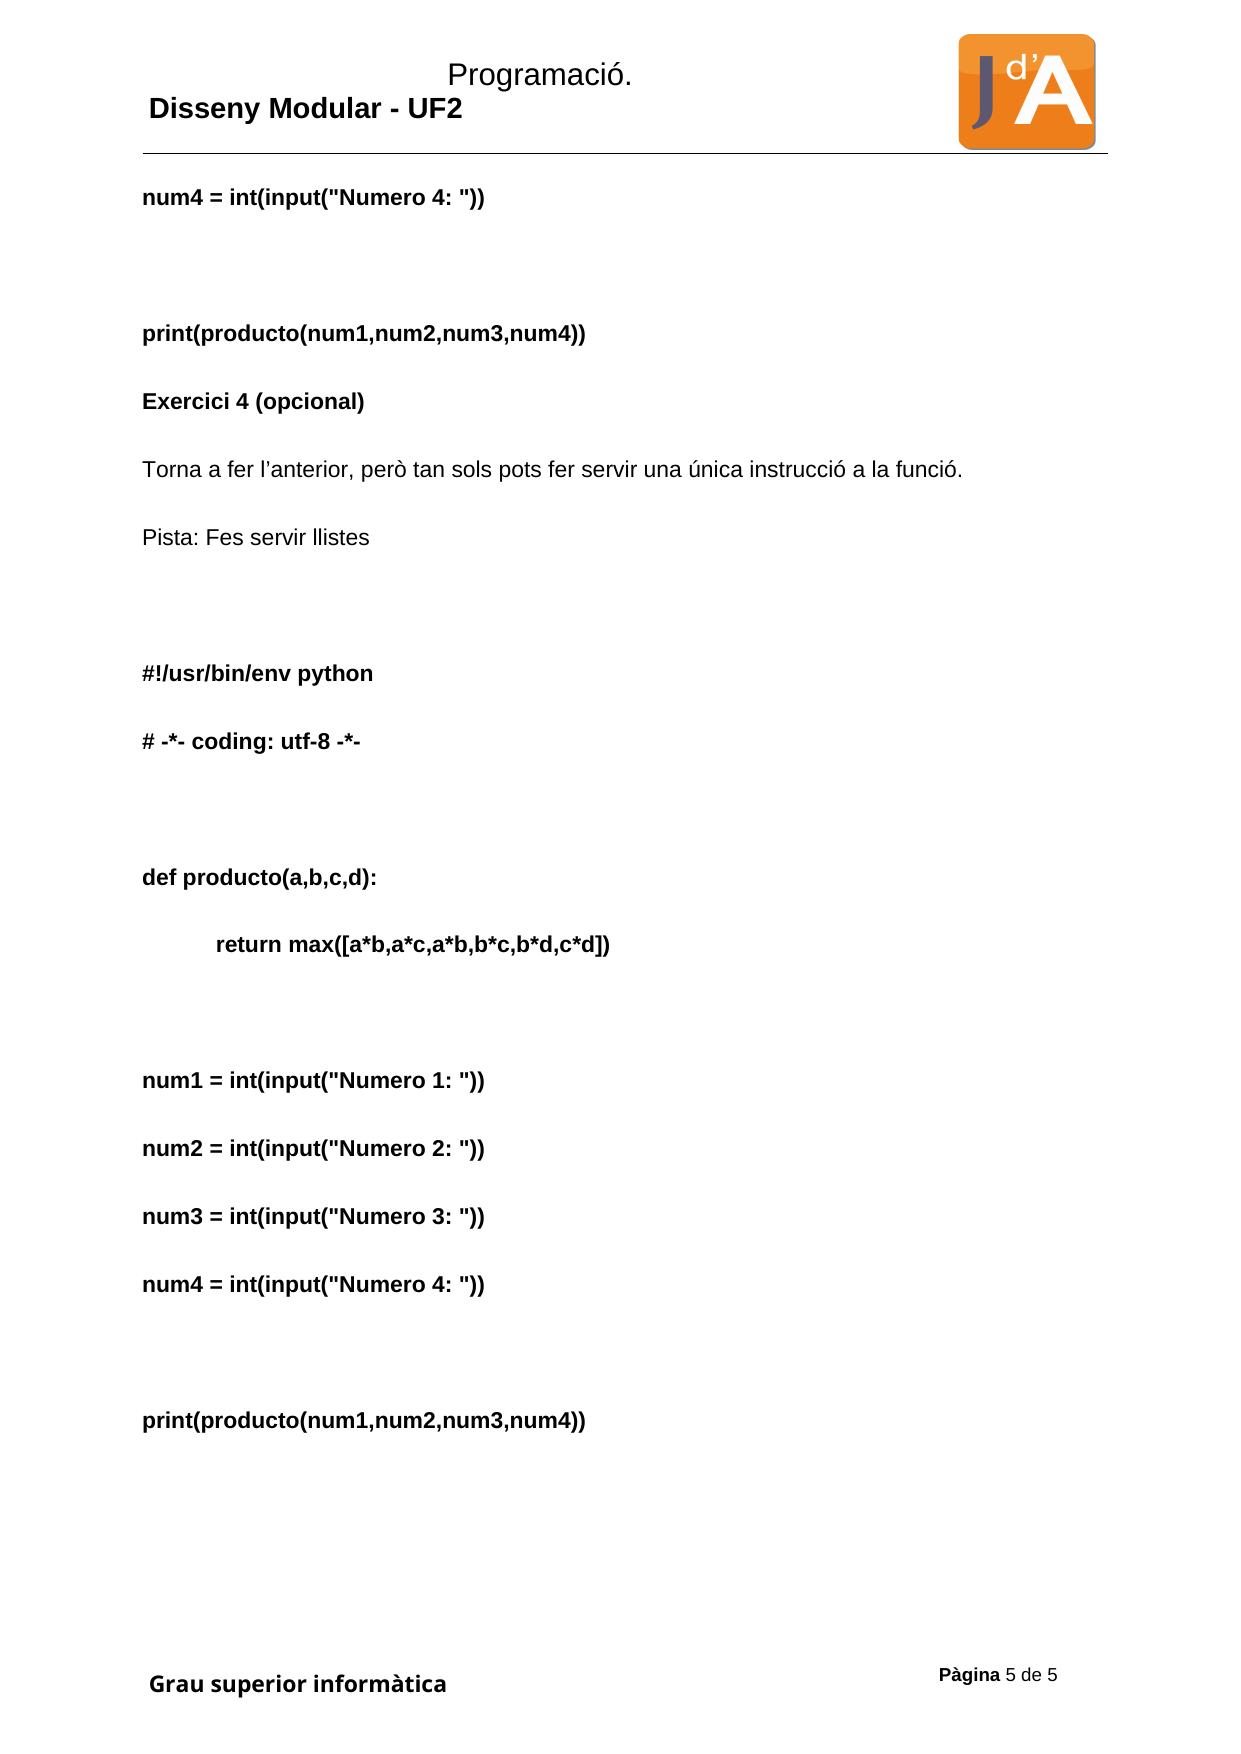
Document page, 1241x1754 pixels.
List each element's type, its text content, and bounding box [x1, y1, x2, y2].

text #!/usr/bin/env python [142, 660, 1107, 686]
text Torna a fer l’anterior, però tan sols pots fer servir una única instrucció a la funció. [142, 457, 1107, 482]
text # -*- coding: utf-8 -*- [142, 728, 1107, 754]
text num4 = int(input("Numero 4: ")) [142, 185, 1107, 211]
text num1 = int(input("Numero 1: ")) [142, 1068, 1107, 1093]
text def producto(a,b,c,d): [142, 864, 1107, 890]
text print(producto(num1,num2,num3,num4)) [142, 1407, 1107, 1433]
text Pista: Fes servir llistes [142, 524, 1107, 550]
picture [958, 34, 1096, 150]
text Exercici 4 (opcional) [142, 389, 1107, 414]
text num4 = int(input("Numero 4: ")) [142, 1272, 1107, 1297]
text return max([a*b,a*c,a*b,b*c,b*d,c*d]) [142, 932, 1107, 958]
text num2 = int(input("Numero 2: ")) [142, 1136, 1107, 1161]
text num3 = int(input("Numero 3: ")) [142, 1204, 1107, 1229]
text print(producto(num1,num2,num3,num4)) [142, 321, 1107, 346]
